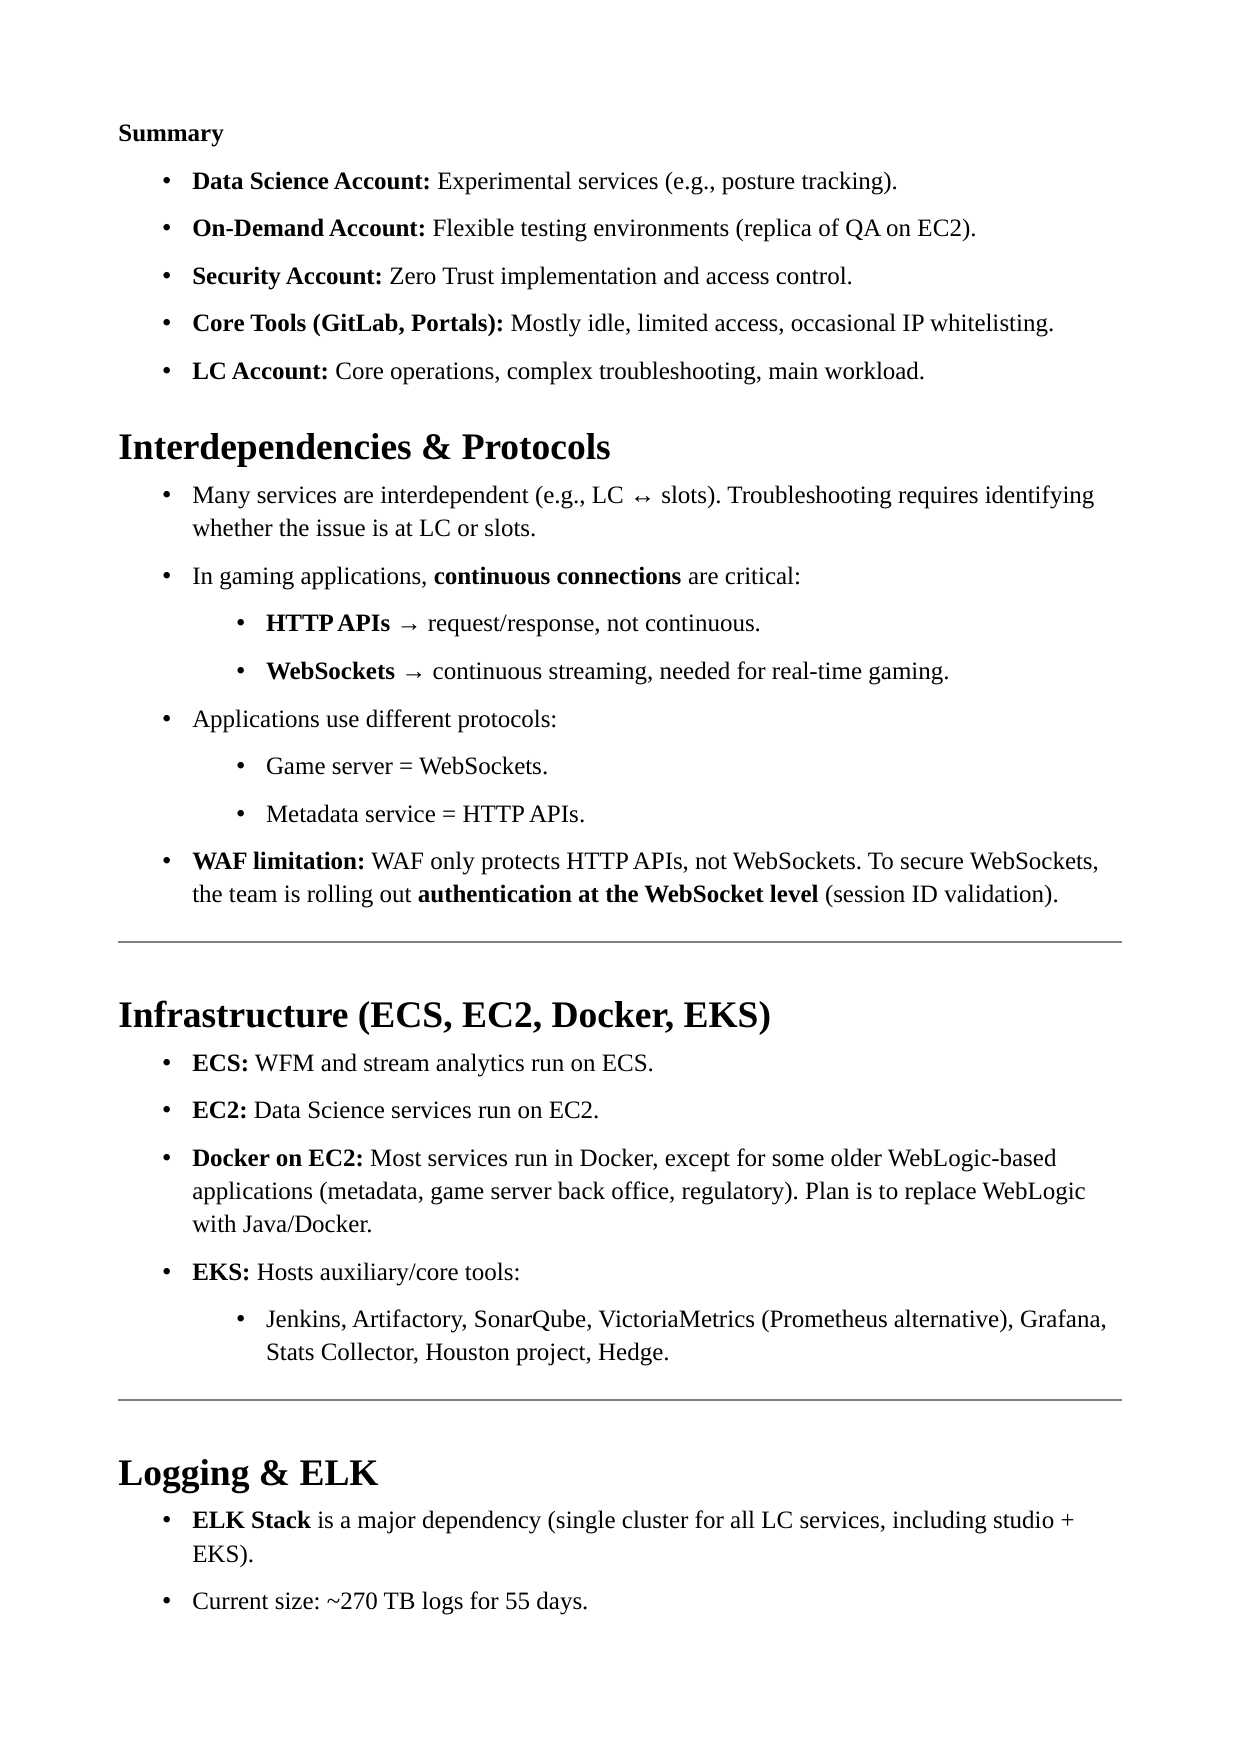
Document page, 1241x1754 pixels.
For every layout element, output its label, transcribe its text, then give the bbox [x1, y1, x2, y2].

list EKS: Hosts auxiliary/core tools: [162, 1257, 1122, 1285]
text Summary [118, 118, 1122, 147]
list Metadata service = HTTP APIs. [236, 799, 1122, 828]
list On-Demand Account: Flexible testing environments (replica of QA on EC2). [162, 213, 1122, 242]
list WAF limitation: WAF only protects HTTP APIs, not WebSockets. To secure WebSockets, the team is rolling out authentication at the WebSocket level (session ID validation). [162, 846, 1122, 908]
list HTTP APIs → request/response, not continuous. [236, 608, 1122, 637]
list ELK Stack is a major dependency (single cluster for all LC services, including studio + EKS). [162, 1506, 1122, 1567]
list ECS: WFM and stream analytics run on ECS. [162, 1048, 1122, 1077]
list Security Account: Zero Trust implementation and access control. [162, 261, 1122, 290]
list Current size: ~270 TB logs for 55 days. [162, 1586, 1122, 1615]
list Data Science Account: Experimental services (e.g., posture tracking). [162, 166, 1122, 194]
list Docker on EC2: Most services run in Docker, except for some older WebLogic-based applications (metadata, game server back office, regulatory). Plan is to replace WebLogic with Java/Docker. [162, 1143, 1122, 1238]
subtitle Logging & ELK [118, 1450, 1122, 1493]
list Applications use different protocols: [162, 704, 1122, 732]
list EC2: Data Science services run on EC2. [162, 1095, 1122, 1124]
list Core Tools (GitLab, Portals): Mostly idle, limited access, occasional IP whitelisting. [162, 308, 1122, 337]
list LC Account: Core operations, complex troubleshooting, main workload. [162, 356, 1122, 385]
subtitle Infrastructure (ECS, EC2, Docker, EKS) [118, 992, 1122, 1035]
list In gaming applications, continuous connections are critical: [162, 561, 1122, 589]
list Jenkins, Artifactory, SonarQube, VictoriaMetrics (Prometheus alternative), Grafana, Stats Collector, Houston project, Hedge. [236, 1304, 1122, 1366]
list WebSockets → continuous streaming, needed for real-time gaming. [236, 656, 1122, 685]
list Game server = WebSockets. [236, 751, 1122, 780]
subtitle Interdependencies & Protocols [118, 424, 1122, 468]
list Many services are interdependent (e.g., LC ↔ slots). Troubleshooting requires identifying whether the issue is at LC or slots. [162, 480, 1122, 542]
